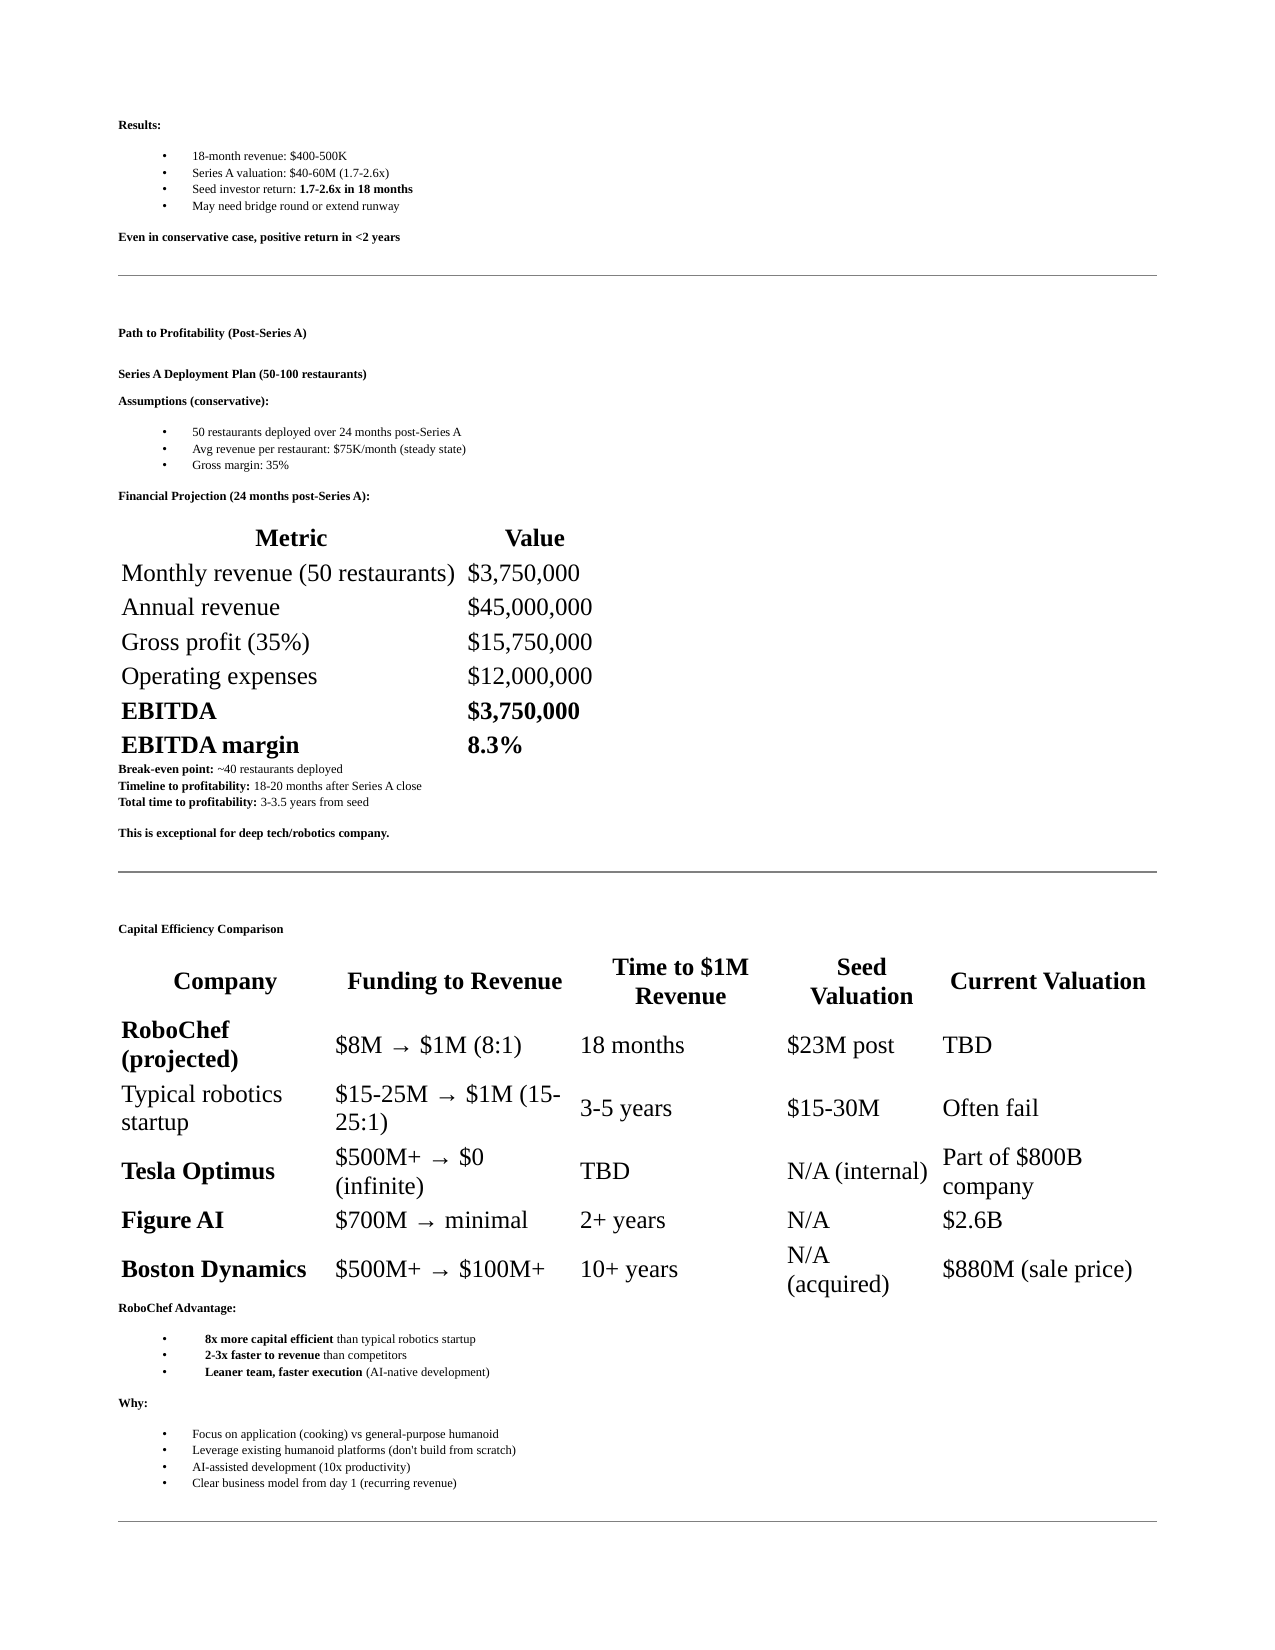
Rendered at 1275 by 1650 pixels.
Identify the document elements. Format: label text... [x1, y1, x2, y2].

table_header Metric [118, 520, 464, 555]
list Clear business model from day 1 (recurring revenue) [162, 1476, 1157, 1490]
table_cell $500M+ → $0 (infinite) [332, 1139, 577, 1202]
text Even in conservative case, positive return in <2 years [118, 229, 1157, 244]
table_cell N/A [784, 1203, 939, 1237]
table_cell $2.6B [939, 1203, 1157, 1237]
table_cell Figure AI [118, 1203, 332, 1237]
table_header Seed Valuation [784, 949, 939, 1012]
list Gross margin: 35% [162, 458, 1157, 472]
table_cell $3,750,000 [464, 555, 605, 589]
table_cell Gross profit (35%) [118, 624, 464, 658]
table_cell TBD [939, 1013, 1157, 1076]
table_cell EBITDA margin [118, 728, 464, 762]
table_cell $23M post [784, 1013, 939, 1076]
table_cell Operating expenses [118, 659, 464, 693]
table_cell 8.3% [464, 728, 605, 762]
list AI-assisted development (10x productivity) [162, 1459, 1157, 1474]
text Results: [118, 118, 1157, 132]
table_cell Tesla Optimus [118, 1139, 332, 1202]
list Series A valuation: $40-60M (1.7-2.6x) [162, 166, 1157, 180]
table_cell $12,000,000 [464, 659, 605, 693]
table_cell 2+ years [577, 1203, 784, 1237]
table_cell $45,000,000 [464, 589, 605, 624]
table_cell $15-25M → $1M (15-25:1) [332, 1076, 577, 1139]
text This is exceptional for deep tech/robotics company. [118, 826, 1157, 841]
list Avg revenue per restaurant: $75K/month (steady state) [162, 442, 1157, 456]
table_cell N/A (acquired) [784, 1237, 939, 1300]
list 50 restaurants deployed over 24 months post-Series A [162, 425, 1157, 439]
list ✅ Leaner team, faster execution (AI-native development) [162, 1364, 1157, 1379]
subtitle Path to Profitability (Post-Series A) [118, 326, 1157, 340]
table_cell Boston Dynamics [118, 1237, 332, 1300]
list Seed investor return: 1.7-2.6x in 18 months [162, 182, 1157, 196]
table_cell Part of $800B company [939, 1139, 1157, 1202]
table_cell N/A (internal) [784, 1139, 939, 1202]
text RoboChef Advantage: [118, 1300, 1157, 1315]
list Focus on application (cooking) vs general-purpose humanoid [162, 1426, 1157, 1441]
table_cell Typical robotics startup [118, 1076, 332, 1139]
table_cell Annual revenue [118, 589, 464, 624]
table_header Funding to Revenue [332, 949, 577, 1012]
table_header Current Valuation [939, 949, 1157, 1012]
table_cell $880M (sale price) [939, 1237, 1157, 1300]
subtitle Capital Efficiency Comparison [118, 922, 1157, 937]
text Assumptions (conservative): [118, 394, 1157, 408]
text Financial Projection (24 months post-Series A): [118, 489, 1157, 503]
table_cell Monthly revenue (50 restaurants) [118, 555, 464, 589]
table_header Time to $1M Revenue [577, 949, 784, 1012]
table_cell EBITDA [118, 693, 464, 728]
table_header Value [464, 520, 605, 555]
table_cell 3-5 years [577, 1076, 784, 1139]
list Leverage existing humanoid platforms (don't build from scratch) [162, 1443, 1157, 1457]
table_cell 10+ years [577, 1237, 784, 1300]
table_cell 18 months [577, 1013, 784, 1076]
table_cell $500M+ → $100M+ [332, 1237, 577, 1300]
table_cell $3,750,000 [464, 693, 605, 728]
table_header Company [118, 949, 332, 1012]
table_cell Often fail [939, 1076, 1157, 1139]
subtitle Series A Deployment Plan (50-100 restaurants) [118, 367, 1157, 382]
table_cell RoboChef (projected) [118, 1013, 332, 1076]
text Break-even point: ~40 restaurants deployed Timeline to profitability: 18-20 months after Series A close Total time to profitability: 3-3.5 years from seed [118, 762, 1157, 809]
list 18-month revenue: $400-500K [162, 149, 1157, 163]
list ✅ 8x more capital efficient than typical robotics startup [162, 1331, 1157, 1346]
table_cell $15,750,000 [464, 624, 605, 658]
list May need bridge round or extend runway [162, 198, 1157, 213]
table_cell $700M → minimal [332, 1203, 577, 1237]
list ✅ 2-3x faster to revenue than competitors [162, 1348, 1157, 1362]
text Why: [118, 1395, 1157, 1410]
table_cell $15-30M [784, 1076, 939, 1139]
table_cell $8M → $1M (8:1) [332, 1013, 577, 1076]
table_cell TBD [577, 1139, 784, 1202]
